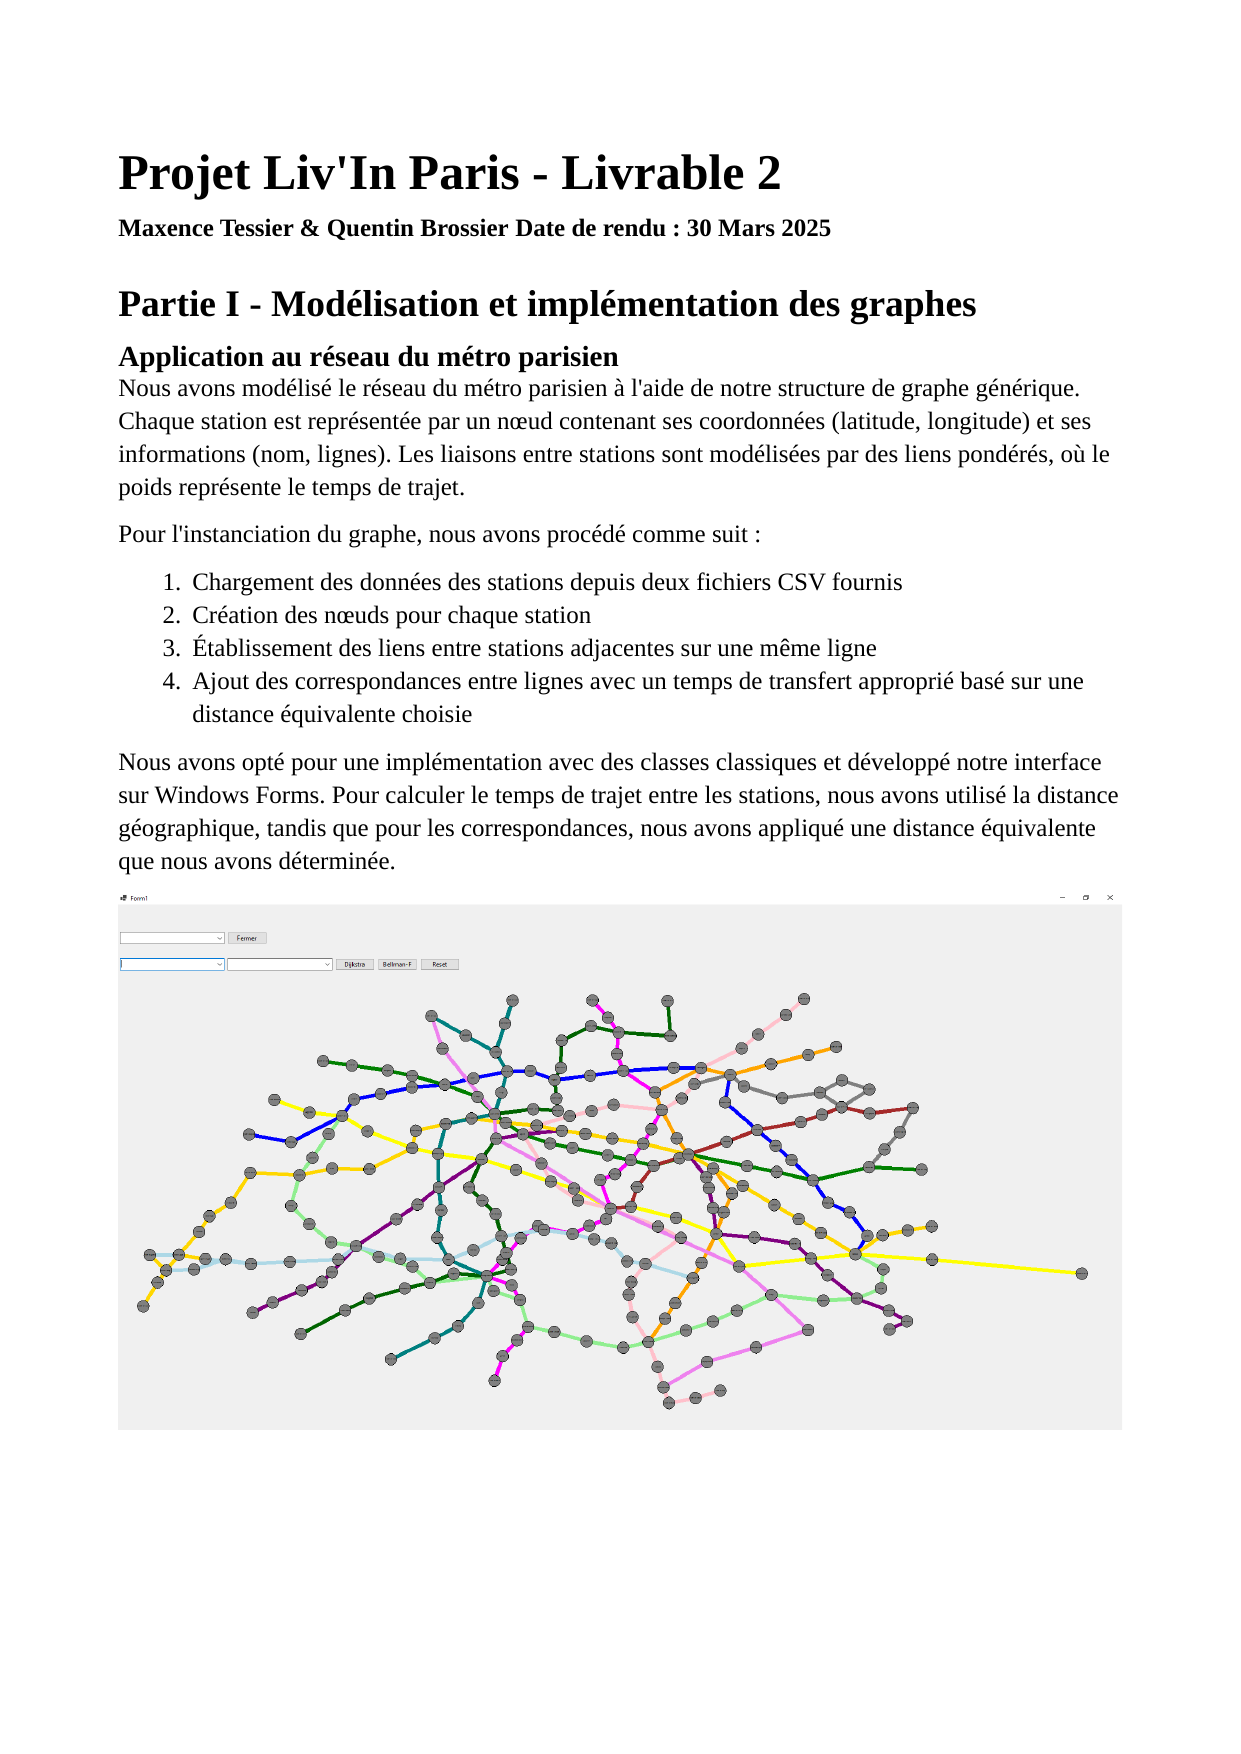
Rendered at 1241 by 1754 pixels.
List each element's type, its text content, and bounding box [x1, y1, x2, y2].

list Ajout des correspondances entre lignes avec un temps de transfert approprié basé sur une distance équivalente choisie [162, 666, 1122, 728]
subtitle Projet Liv'In Paris - Livrable 2 [118, 143, 1122, 201]
text Nous avons modélisé le réseau du métro parisien à l'aide de notre structure de graphe générique. Chaque station est représentée par un nœud contenant ses coordonnées (latitude, longitude) et ses informations (nom, lignes). Les liaisons entre stations sont modélisées par des liens pondérés, où le poids représente le temps de trajet. [118, 373, 1122, 501]
subtitle Partie I - Modélisation et implémentation des graphes [118, 282, 1122, 325]
list Création des nœuds pour chaque station [162, 600, 1122, 629]
text Nous avons opté pour une implémentation avec des classes classiques et développé notre interface sur Windows Forms. Pour calculer le temps de trajet entre les stations, nous avons utilisé la distance géographique, tandis que pour les correspondances, nous avons appliqué une distance équivalente que nous avons déterminée. [118, 747, 1122, 874]
list Établissement des liens entre stations adjacentes sur une même ligne [162, 633, 1122, 662]
list Chargement des données des stations depuis deux fichiers CSV fournis [162, 567, 1122, 596]
text Pour l'instanciation du graphe, nous avons procédé comme suit : [118, 519, 1122, 548]
text Maxence Tessier & Quentin Brossier Date de rendu : 30 Mars 2025 [118, 213, 1122, 242]
subtitle Application au réseau du métro parisien [118, 339, 1122, 373]
